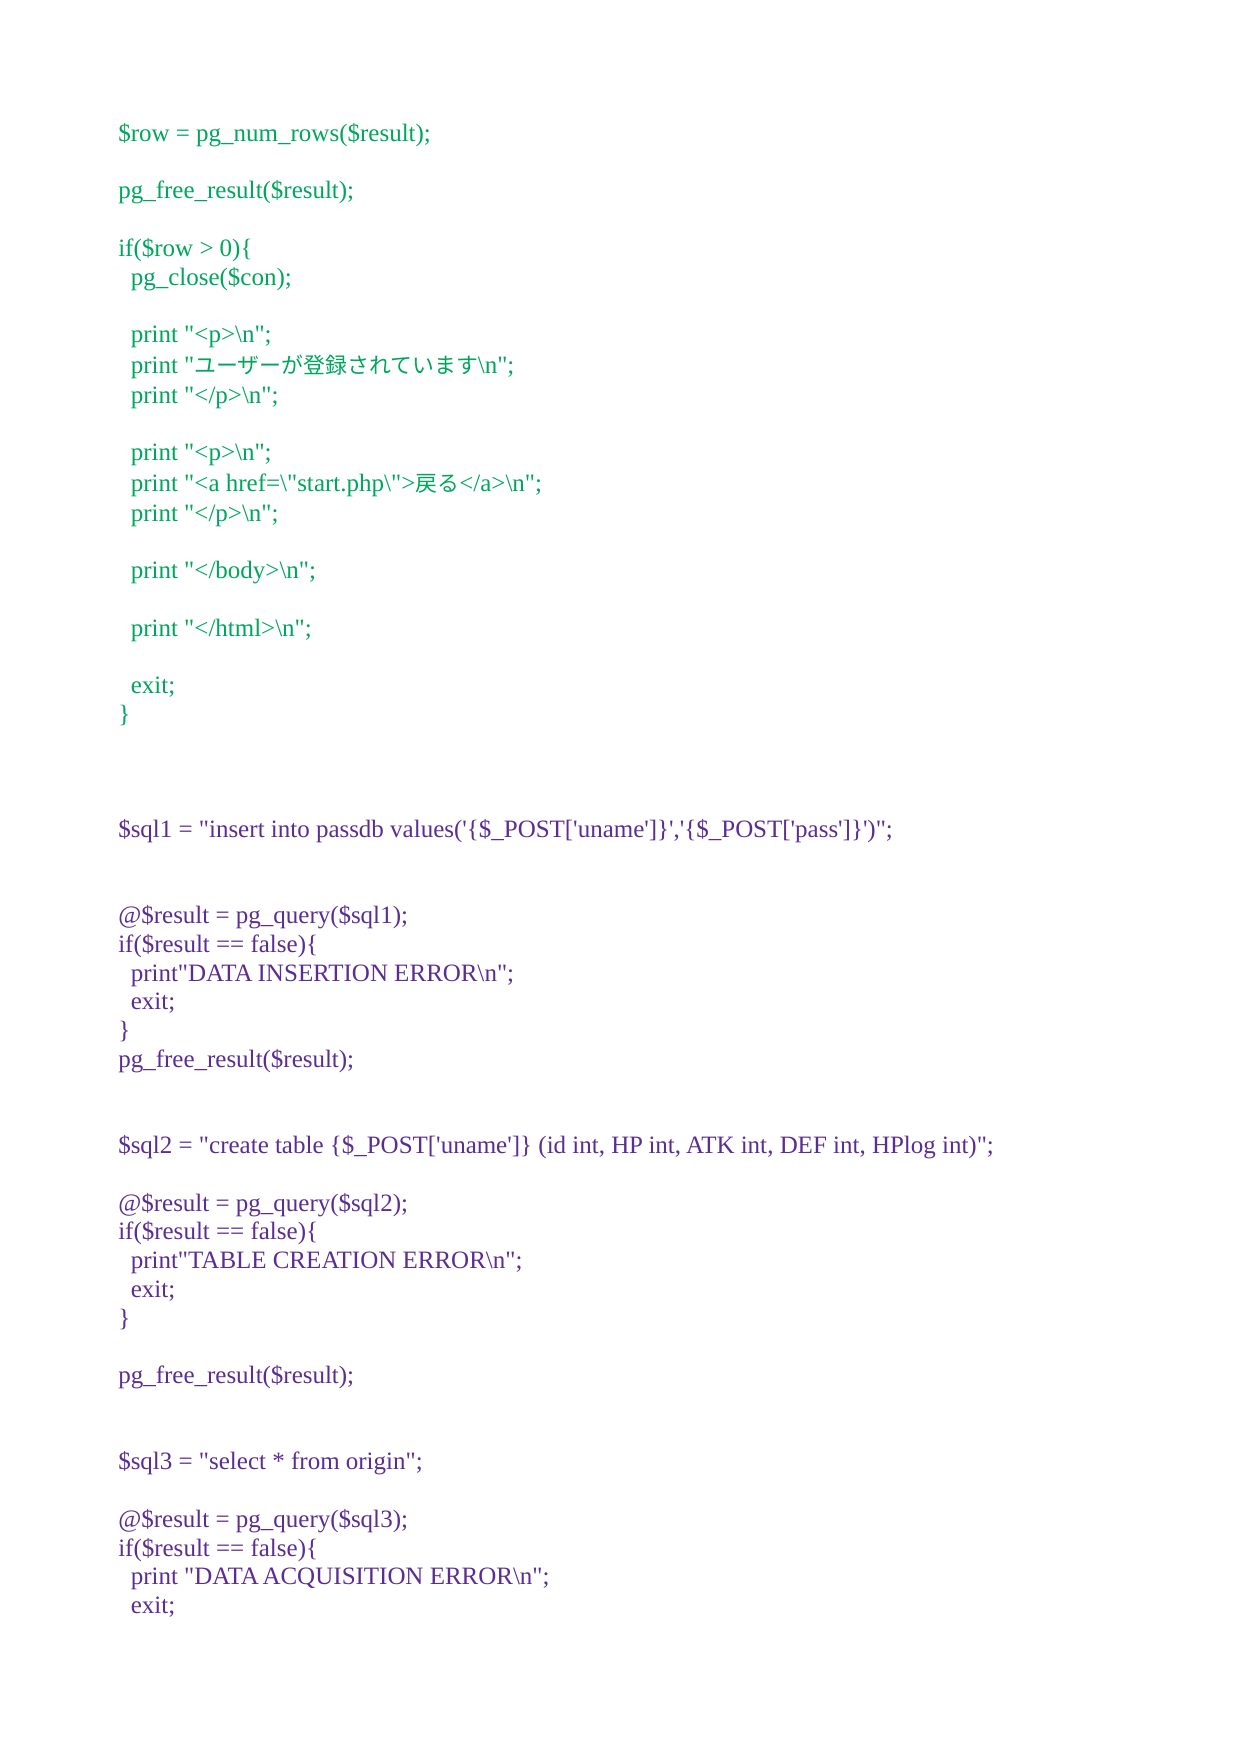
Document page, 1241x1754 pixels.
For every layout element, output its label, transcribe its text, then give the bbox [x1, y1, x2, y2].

text exit; [118, 670, 1122, 699]
text @$result = pg_query($sql3); [118, 1504, 1122, 1533]
text pg_free_result($result); [118, 1360, 1122, 1389]
text $sql3 = "select * from origin"; [118, 1446, 1122, 1475]
text $sql2 = "create table {$_POST['uname']} (id int, HP int, ATK int, DEF int, HPlog int)"; [118, 1130, 1122, 1159]
text @$result = pg_query($sql1); [118, 900, 1122, 929]
text pg_free_result($result); [118, 1044, 1122, 1073]
text print "ユーザーが登録されています\n"; [118, 348, 1122, 380]
text print"DATA INSERTION ERROR\n"; [118, 958, 1122, 986]
text pg_close($con); [118, 262, 1122, 291]
text } [118, 1015, 1122, 1044]
text print "</html>\n"; [118, 613, 1122, 641]
text print"TABLE CREATION ERROR\n"; [118, 1245, 1122, 1274]
text } [118, 1303, 1122, 1331]
text print "<a href=\"start.php\">戻る</a>\n"; [118, 466, 1122, 498]
text $sql1 = "insert into passdb values('{$_POST['uname']}','{$_POST['pass']}')"; [118, 814, 1122, 843]
text print "<p>\n"; [118, 319, 1122, 348]
text if($result == false){ [118, 1533, 1122, 1561]
text print "<p>\n"; [118, 437, 1122, 466]
text $row = pg_num_rows($result); [118, 118, 1122, 147]
text exit; [118, 1590, 1122, 1619]
text print "</p>\n"; [118, 380, 1122, 408]
text exit; [118, 986, 1122, 1015]
text print "</p>\n"; [118, 498, 1122, 526]
text exit; [118, 1274, 1122, 1303]
text pg_free_result($result); [118, 176, 1122, 204]
text print "DATA ACQUISITION ERROR\n"; [118, 1561, 1122, 1590]
text print "</body>\n"; [118, 555, 1122, 584]
text } [118, 699, 1122, 728]
text if($row > 0){ [118, 233, 1122, 262]
text @$result = pg_query($sql2); [118, 1188, 1122, 1216]
text if($result == false){ [118, 929, 1122, 958]
text if($result == false){ [118, 1216, 1122, 1245]
